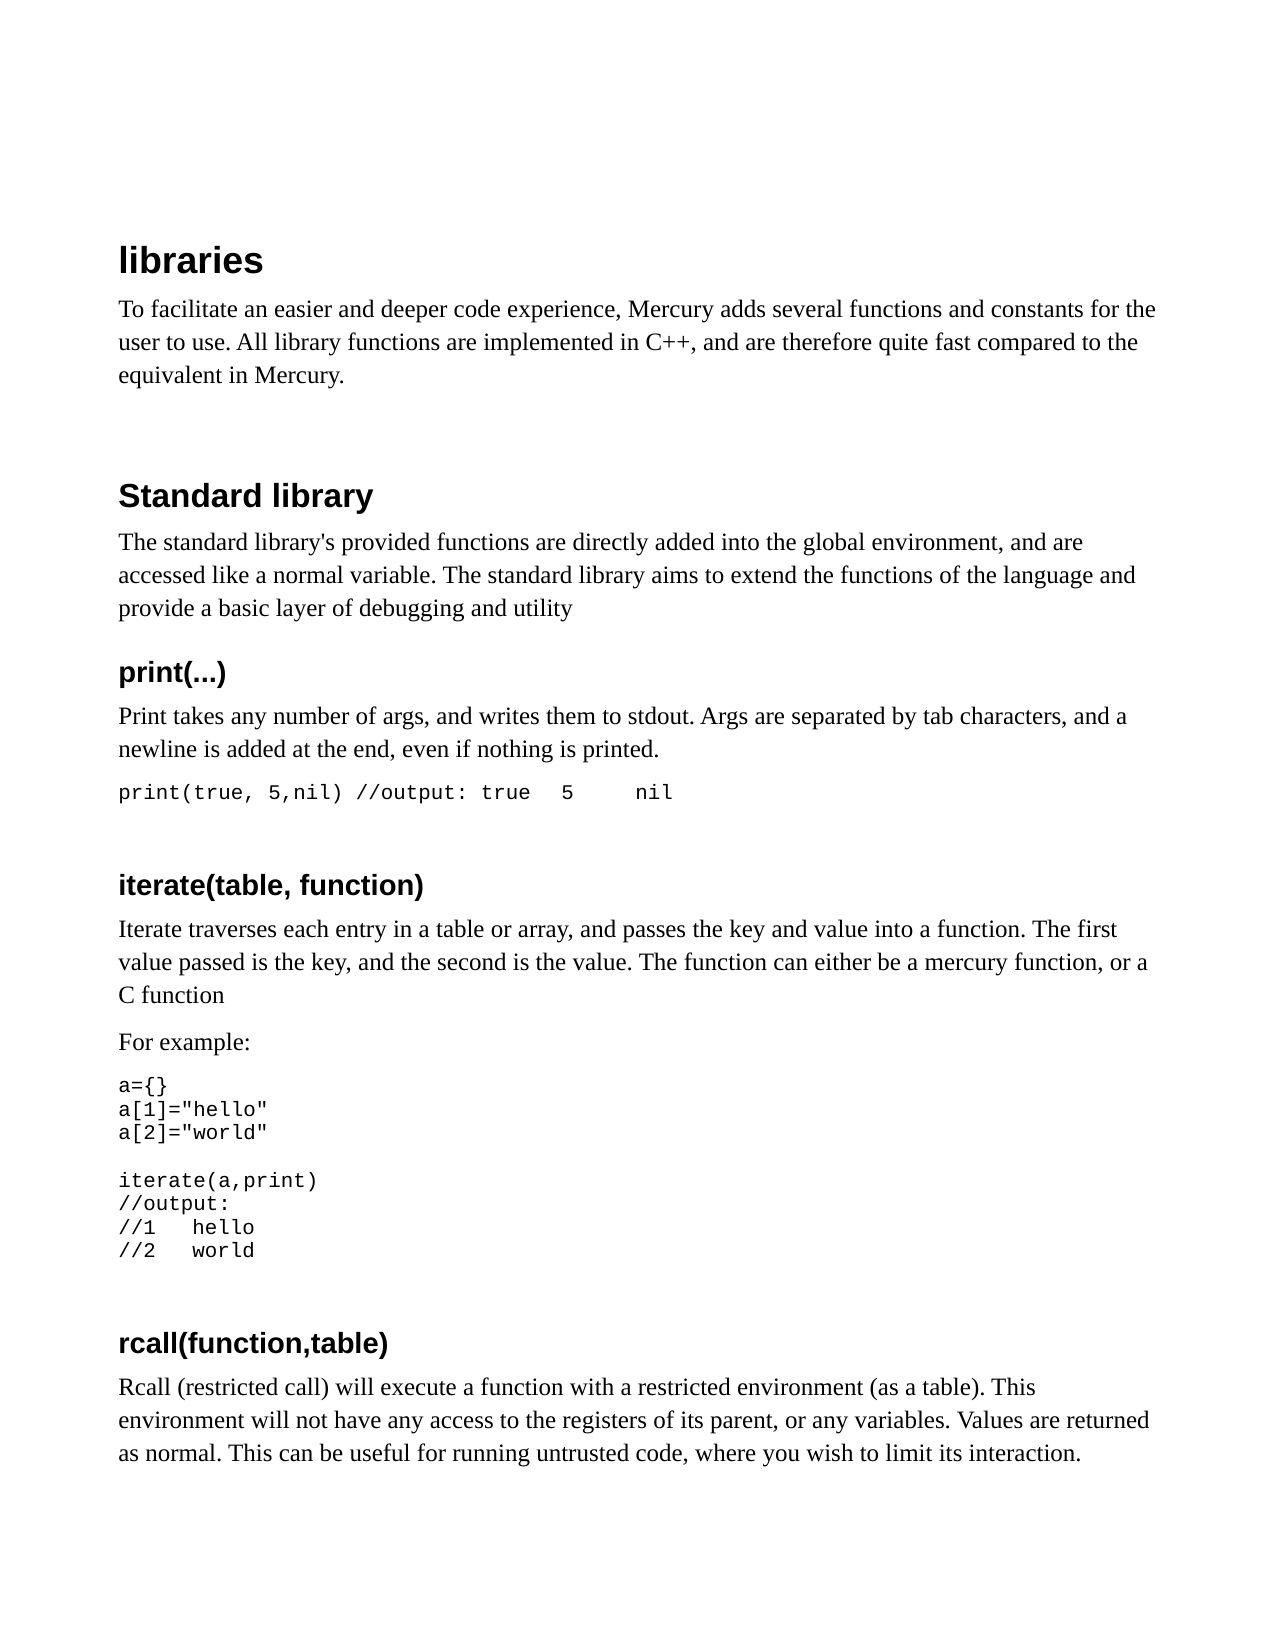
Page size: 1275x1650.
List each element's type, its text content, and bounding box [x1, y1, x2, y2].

text The standard library's provided functions are directly added into the global environment, and are accessed like a normal variable. The standard library aims to extend the functions of the language and provide a basic layer of debugging and utility [118, 527, 1157, 622]
subtitle rcall(function,table) [118, 1326, 1157, 1360]
text a[1]="hello" [118, 1099, 1157, 1122]
text Rcall (restricted call) will execute a function with a restricted environment (as a table). This environment will not have any access to the registers of its parent, or any variables. Values are returned as normal. This can be useful for running untrusted code, where you wish to limit its interaction. [118, 1372, 1157, 1467]
text //1 hello [118, 1217, 1157, 1241]
text iterate(a,print) [118, 1169, 1157, 1193]
subtitle Standard library [118, 476, 1157, 514]
text a[2]="world" [118, 1122, 1157, 1146]
text Iterate traverses each entry in a table or array, and passes the key and value into a function. The first value passed is the key, and the second is the value. The function can either be a mercury function, or a C function [118, 914, 1157, 1008]
text a={} [118, 1075, 1157, 1099]
subtitle libraries [118, 238, 1157, 281]
subtitle print(...) [118, 655, 1157, 689]
text Print takes any number of args, and writes them to stdout. Args are separated by tab characters, and a newline is added at the end, even if nothing is printed. [118, 701, 1157, 763]
text To facilitate an easier and deeper code experience, Mercury adds several functions and constants for the user to use. All library functions are implemented in C++, and are therefore quite fast compared to the equivalent in Mercury. [118, 294, 1157, 389]
text print(true, 5,nil) //output: true 5 nil [118, 782, 1157, 806]
text //output: [118, 1193, 1157, 1217]
text //2 world [118, 1241, 1157, 1264]
text For example: [118, 1027, 1157, 1056]
subtitle iterate(table, function) [118, 868, 1157, 901]
